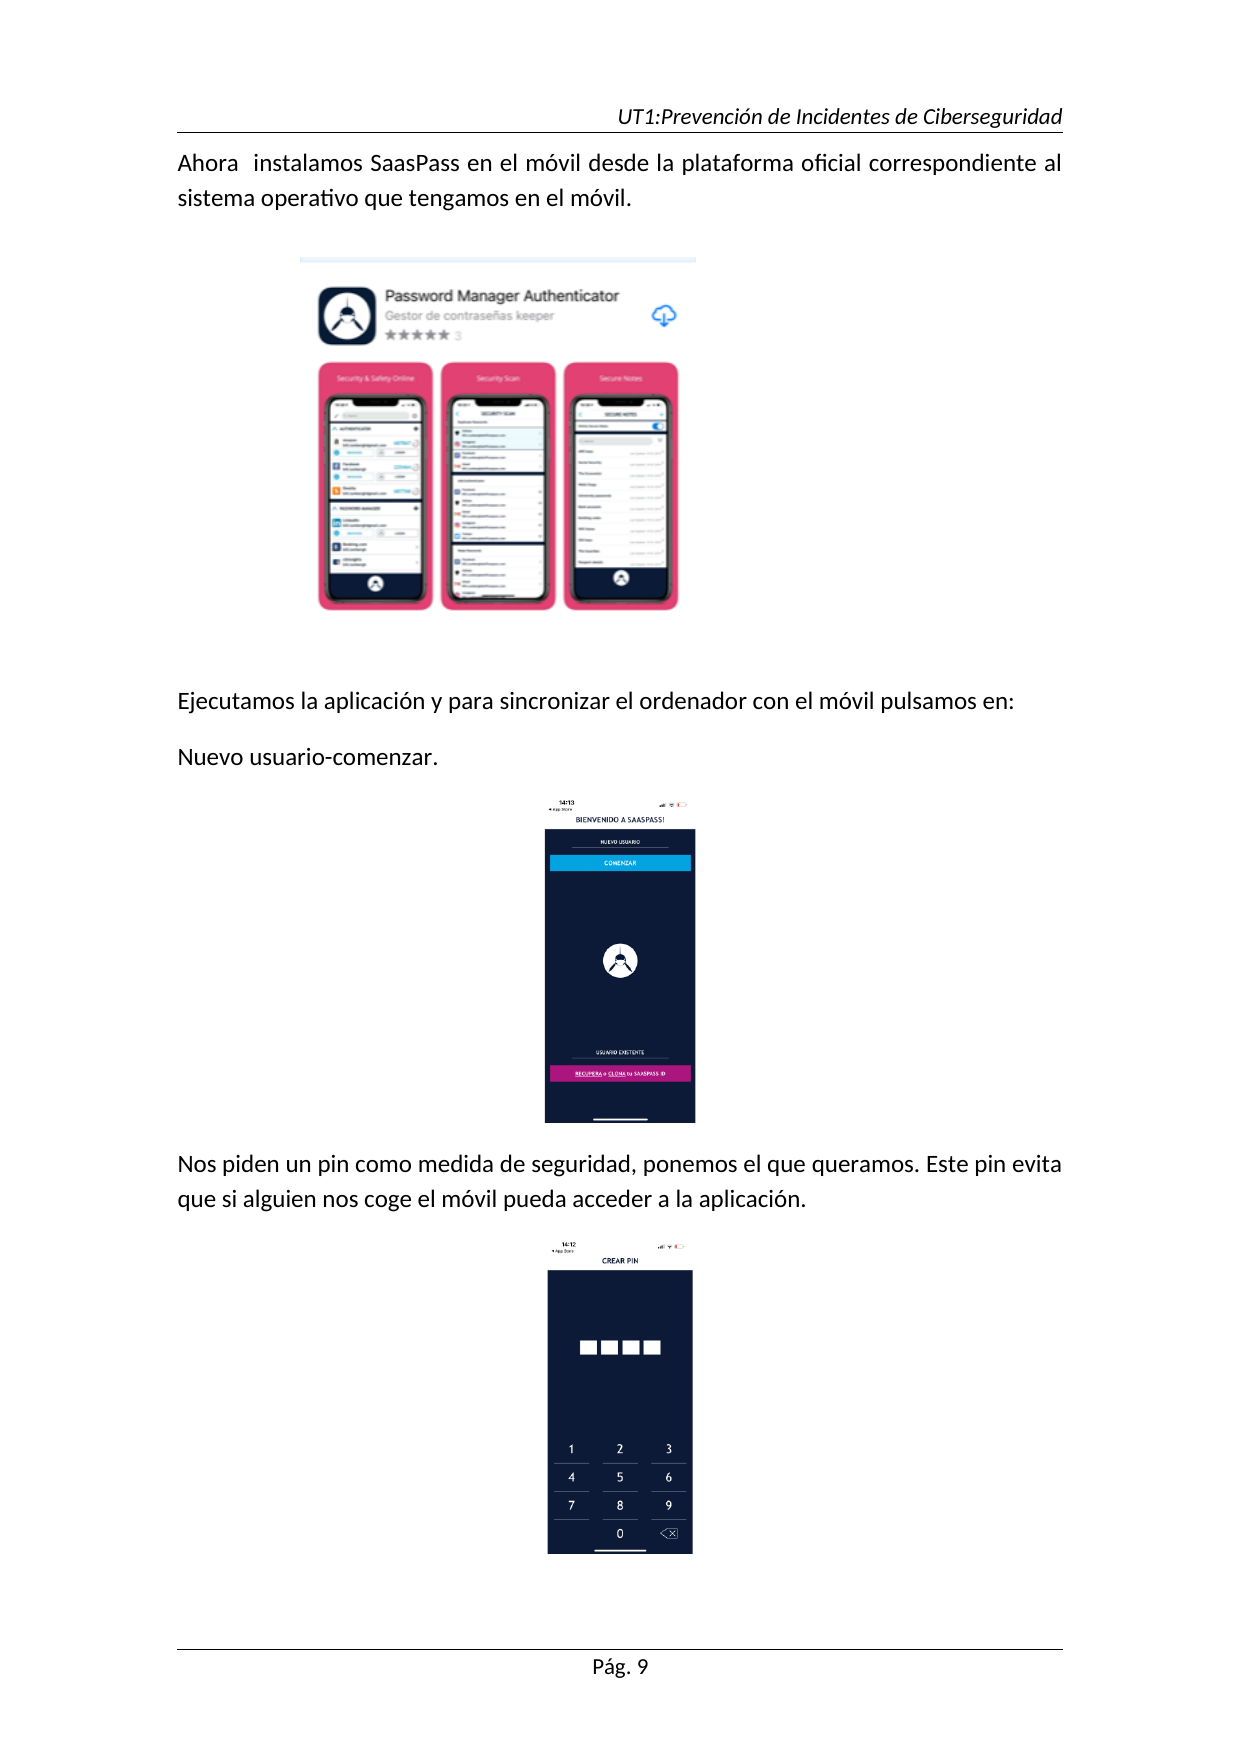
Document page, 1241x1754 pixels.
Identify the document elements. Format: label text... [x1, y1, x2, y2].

text Nos piden un pin como medida de seguridad, ponemos el que queramos. Este pin evita que si alguien nos coge el móvil pueda acceder a la aplicación. [177, 1148, 1063, 1213]
text Ejecutamos la aplicación y para sincronizar el ordenador con el móvil pulsamos en: [177, 685, 1063, 716]
text Ahora instalamos SaasPass en el móvil desde la plataforma oficial correspondiente al sistema operativo que tengamos en el móvil. [177, 148, 1063, 213]
picture [547, 1238, 693, 1554]
picture [544, 796, 696, 1123]
text Nuevo usuario-comenzar. [177, 741, 1063, 771]
picture [300, 257, 697, 647]
